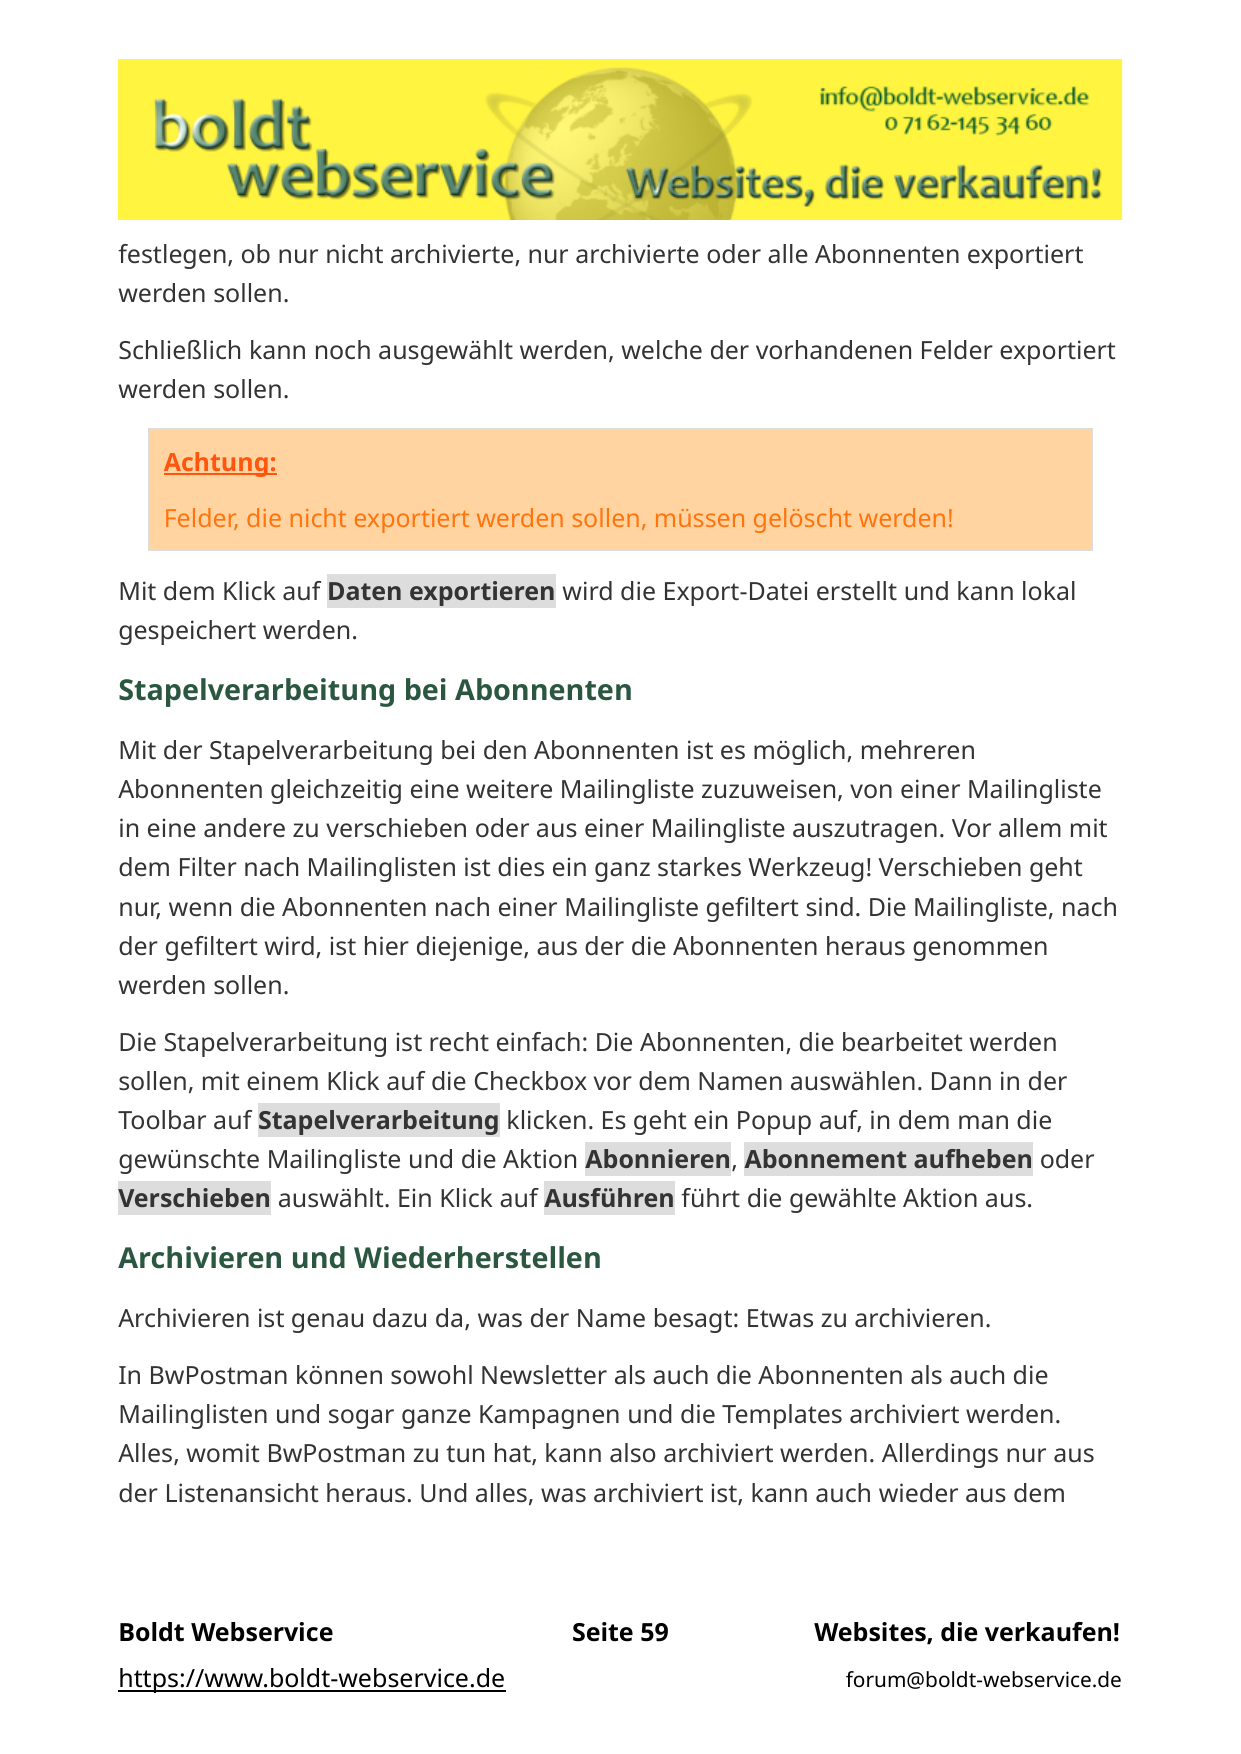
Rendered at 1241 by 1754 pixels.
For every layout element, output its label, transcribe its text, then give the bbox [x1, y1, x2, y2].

text Felder, die nicht exportiert werden sollen, müssen gelöscht werden! [149, 485, 1092, 550]
picture [118, 59, 1123, 220]
subtitle Stapelverarbeitung bei Abonnenten [118, 670, 1122, 709]
text Schließlich kann noch ausgewählt werden, welche der vorhandenen Felder exportiert werden sollen. [118, 332, 1122, 406]
text Mit der Stapelverarbeitung bei den Abonnenten ist es möglich, mehreren Abonnenten gleichzeitig eine weitere Mailingliste zuzuweisen, von einer Mailingliste in eine andere zu verschieben oder aus einer Mailingliste auszutragen. Vor allem mit dem Filter nach Mailinglisten ist dies ein ganz starkes Werkzeug! Verschieben geht nur, wenn die Abonnenten nach einer Mailingliste gefiltert sind. Die Mailingliste, nach der gefiltert wird, ist hier diejenige, aus der die Abonnenten heraus genommen werden sollen. [118, 733, 1122, 1002]
text festlegen, ob nur nicht archivierte, nur archivierte oder alle Abonnenten exportiert werden sollen. [118, 236, 1122, 309]
text Archivieren ist genau dazu da, was der Name besagt: Etwas zu archivieren. [118, 1301, 1122, 1335]
subtitle Archivieren und Wiederherstellen [118, 1238, 1122, 1277]
text Die Stapelverarbeitung ist recht einfach: Die Abonnenten, die bearbeitet werden sollen, mit einem Klick auf die Checkbox vor dem Namen auswählen. Dann in der Toolbar auf Stapelverarbeitung klicken. Es geht ein Popup auf, in dem man die gewünschte Mailingliste und die Aktion Abonnieren, Abonnement aufheben oder Verschieben auswählt. Ein Klick auf Ausführen führt die gewählte Aktion aus. [118, 1024, 1122, 1215]
text In BwPostman können sowohl Newsletter als auch die Abonnenten als auch die Mailinglisten und sogar ganze Kampagnen und die Templates archiviert werden. Alles, womit BwPostman zu tun hat, kann also archiviert werden. Allerdings nur aus der Listenansicht heraus. Und alles, was archiviert ist, kann auch wieder aus dem [118, 1358, 1122, 1509]
text Mit dem Klick auf Daten exportieren wird die Export-Datei erstellt und kann lokal gespeichert werden. [118, 574, 1122, 647]
text Achtung: [149, 429, 1092, 478]
